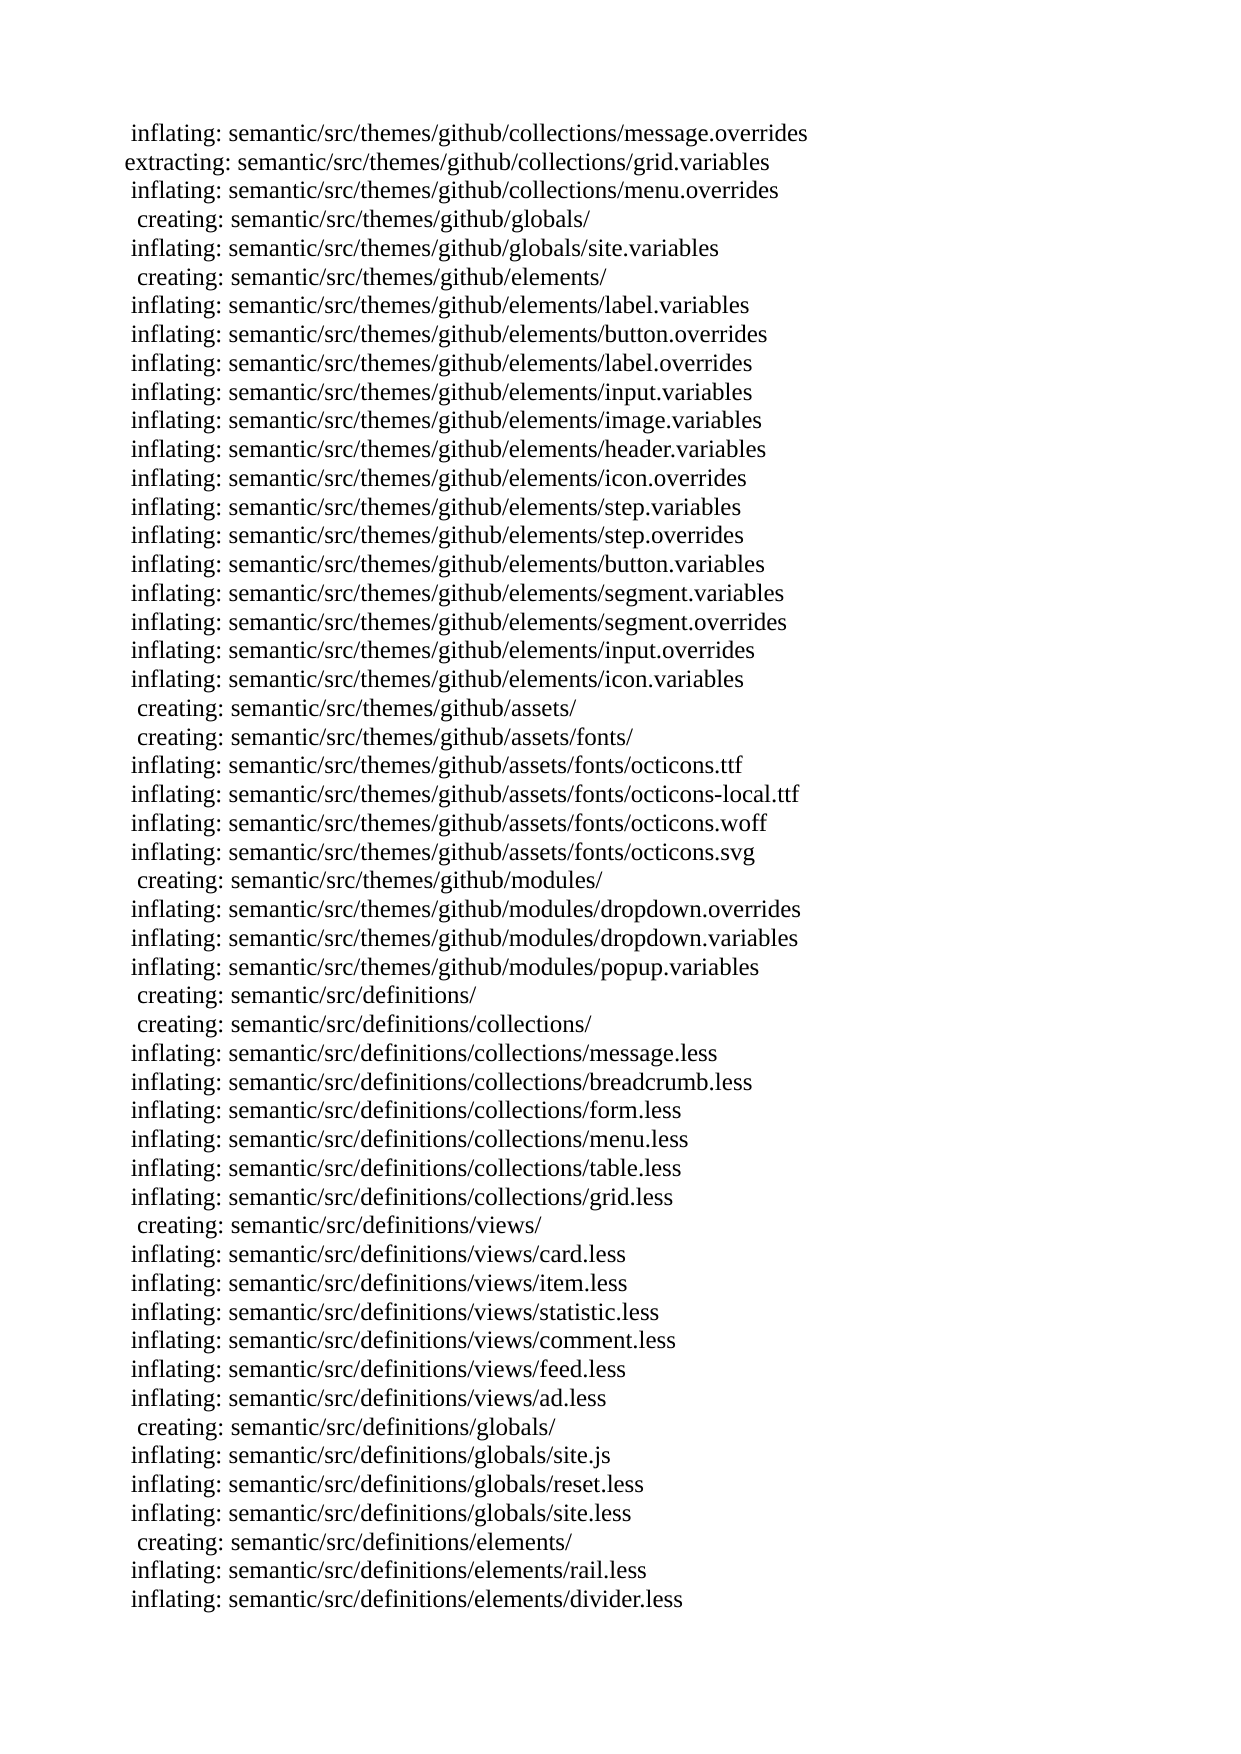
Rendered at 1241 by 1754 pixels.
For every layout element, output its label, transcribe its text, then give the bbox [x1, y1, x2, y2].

text creating: semantic/src/themes/github/assets/fonts/ [118, 722, 1122, 751]
text inflating: semantic/src/themes/github/elements/segment.variables [118, 578, 1122, 607]
text inflating: semantic/src/definitions/collections/message.less [118, 1038, 1122, 1067]
text inflating: semantic/src/definitions/collections/form.less [118, 1096, 1122, 1124]
text inflating: semantic/src/definitions/globals/reset.less [118, 1469, 1122, 1498]
text inflating: semantic/src/themes/github/elements/button.overrides [118, 319, 1122, 348]
text inflating: semantic/src/definitions/elements/divider.less [118, 1584, 1122, 1613]
text inflating: semantic/src/themes/github/elements/step.variables [118, 492, 1122, 521]
text inflating: semantic/src/themes/github/elements/image.variables [118, 406, 1122, 434]
text inflating: semantic/src/themes/github/modules/popup.variables [118, 952, 1122, 981]
text inflating: semantic/src/themes/github/assets/fonts/octicons.ttf [118, 751, 1122, 779]
text inflating: semantic/src/themes/github/collections/menu.overrides [118, 176, 1122, 204]
text inflating: semantic/src/definitions/elements/rail.less [118, 1556, 1122, 1584]
text inflating: semantic/src/themes/github/elements/input.variables [118, 377, 1122, 406]
text creating: semantic/src/definitions/collections/ [118, 1009, 1122, 1038]
text creating: semantic/src/definitions/ [118, 981, 1122, 1009]
text inflating: semantic/src/themes/github/assets/fonts/octicons-local.ttf [118, 779, 1122, 808]
text inflating: semantic/src/definitions/views/statistic.less [118, 1297, 1122, 1326]
text inflating: semantic/src/themes/github/elements/button.variables [118, 549, 1122, 578]
text inflating: semantic/src/definitions/collections/grid.less [118, 1182, 1122, 1211]
text inflating: semantic/src/definitions/views/feed.less [118, 1354, 1122, 1383]
text inflating: semantic/src/themes/github/elements/label.variables [118, 291, 1122, 319]
text inflating: semantic/src/themes/github/assets/fonts/octicons.woff [118, 808, 1122, 837]
text inflating: semantic/src/definitions/collections/breadcrumb.less [118, 1067, 1122, 1096]
text inflating: semantic/src/definitions/views/comment.less [118, 1326, 1122, 1354]
text inflating: semantic/src/themes/github/assets/fonts/octicons.svg [118, 837, 1122, 866]
text inflating: semantic/src/themes/github/elements/segment.overrides [118, 607, 1122, 636]
text inflating: semantic/src/themes/github/modules/dropdown.variables [118, 923, 1122, 952]
text inflating: semantic/src/themes/github/elements/header.variables [118, 434, 1122, 463]
text extracting: semantic/src/themes/github/collections/grid.variables [118, 147, 1122, 176]
text inflating: semantic/src/themes/github/globals/site.variables [118, 233, 1122, 262]
text creating: semantic/src/definitions/views/ [118, 1211, 1122, 1239]
text creating: semantic/src/themes/github/elements/ [118, 262, 1122, 291]
text inflating: semantic/src/themes/github/elements/label.overrides [118, 348, 1122, 377]
text creating: semantic/src/themes/github/modules/ [118, 866, 1122, 894]
text inflating: semantic/src/themes/github/collections/message.overrides [118, 118, 1122, 147]
text creating: semantic/src/definitions/globals/ [118, 1412, 1122, 1441]
text inflating: semantic/src/definitions/views/item.less [118, 1268, 1122, 1297]
text inflating: semantic/src/definitions/globals/site.js [118, 1441, 1122, 1469]
text inflating: semantic/src/themes/github/modules/dropdown.overrides [118, 894, 1122, 923]
text creating: semantic/src/definitions/elements/ [118, 1527, 1122, 1556]
text inflating: semantic/src/themes/github/elements/step.overrides [118, 521, 1122, 549]
text inflating: semantic/src/definitions/collections/table.less [118, 1153, 1122, 1182]
text creating: semantic/src/themes/github/globals/ [118, 204, 1122, 233]
text inflating: semantic/src/themes/github/elements/icon.overrides [118, 463, 1122, 492]
text inflating: semantic/src/definitions/views/card.less [118, 1239, 1122, 1268]
text inflating: semantic/src/definitions/globals/site.less [118, 1498, 1122, 1527]
text inflating: semantic/src/definitions/collections/menu.less [118, 1124, 1122, 1153]
text inflating: semantic/src/themes/github/elements/icon.variables [118, 664, 1122, 693]
text creating: semantic/src/themes/github/assets/ [118, 693, 1122, 722]
text inflating: semantic/src/themes/github/elements/input.overrides [118, 636, 1122, 664]
text inflating: semantic/src/definitions/views/ad.less [118, 1383, 1122, 1412]
